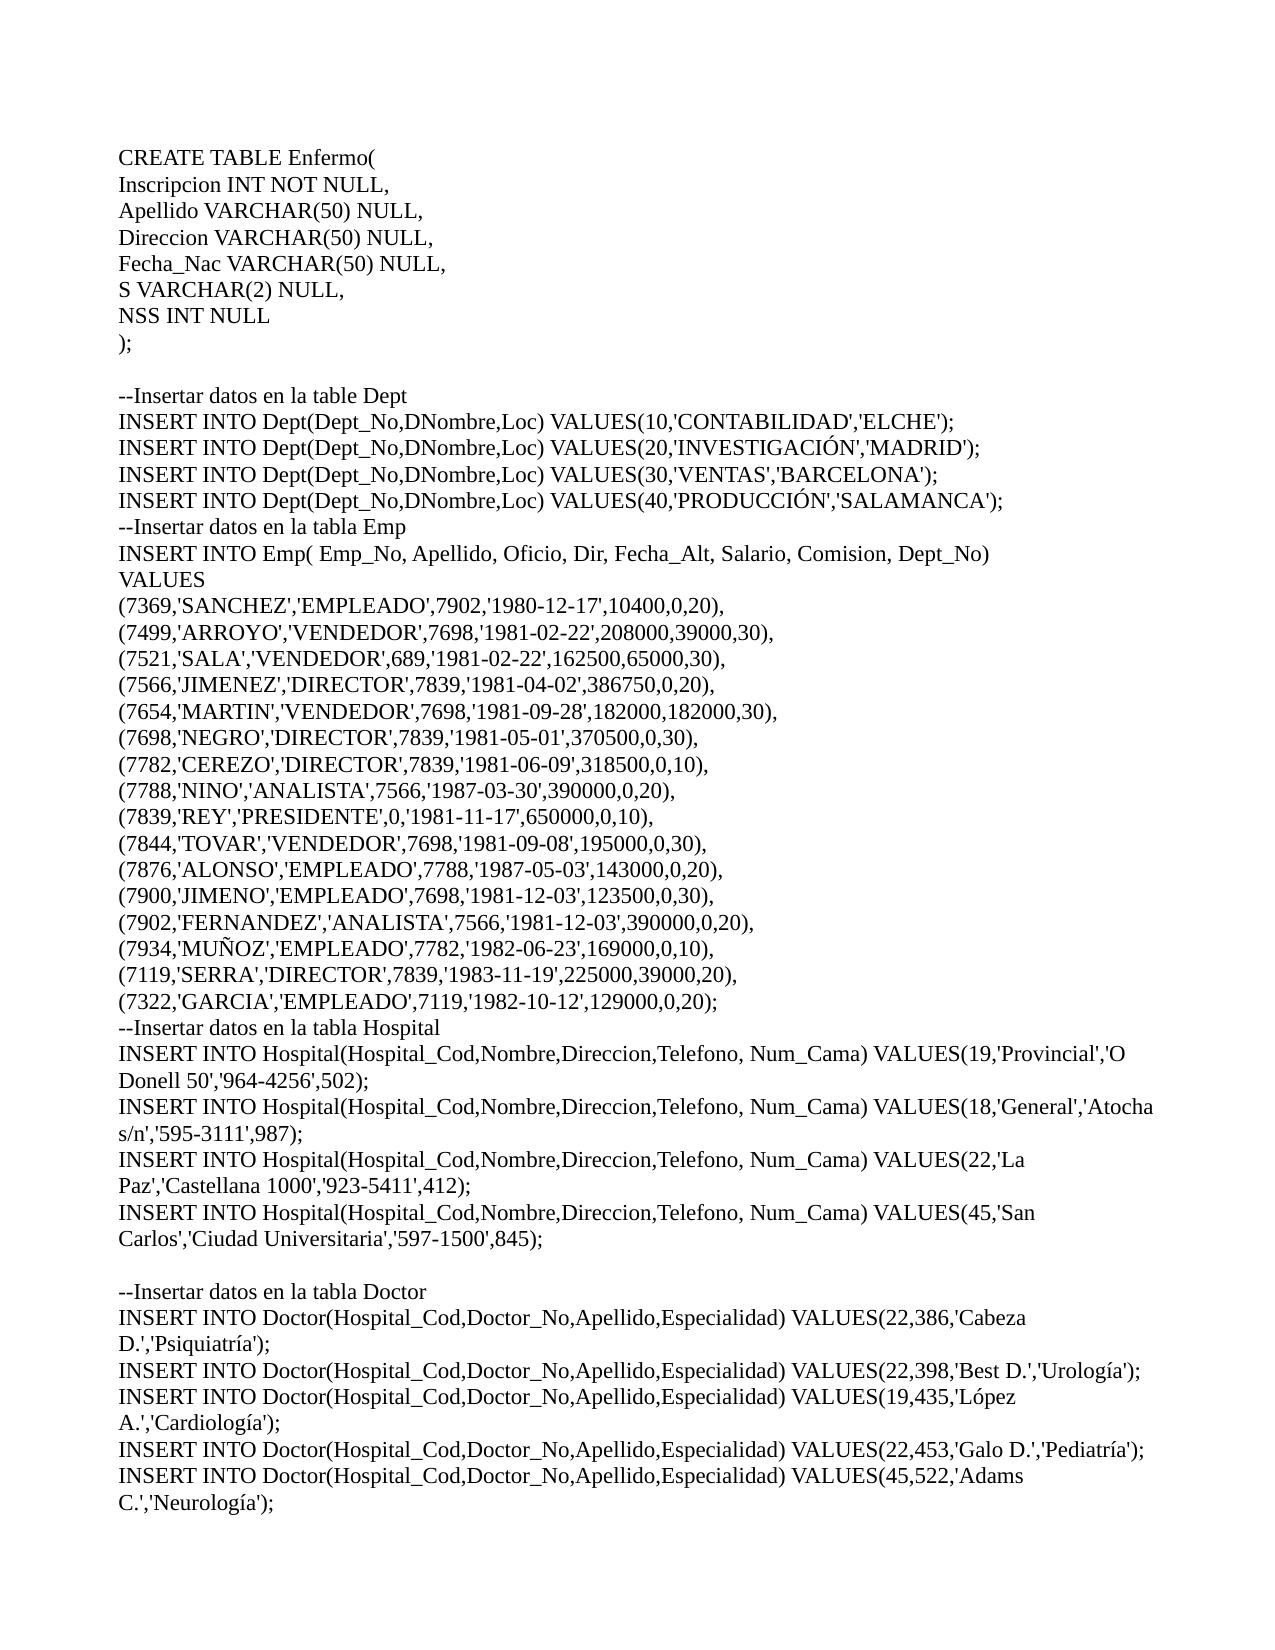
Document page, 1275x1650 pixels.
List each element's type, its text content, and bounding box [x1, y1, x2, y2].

text NSS INT NULL [118, 303, 1157, 329]
text (7844,'TOVAR','VENDEDOR',7698,'1981-09-08',195000,0,30), [118, 830, 1157, 856]
text (7782,'CEREZO','DIRECTOR',7839,'1981-06-09',318500,0,10), [118, 751, 1157, 777]
text INSERT INTO Emp( Emp_No, Apellido, Oficio, Dir, Fecha_Alt, Salario, Comision, Dept_No) [118, 540, 1157, 566]
text (7521,'SALA','VENDEDOR',689,'1981-02-22',162500,65000,30), [118, 645, 1157, 672]
text Inscripcion INT NOT NULL, [118, 171, 1157, 197]
text (7902,'FERNANDEZ','ANALISTA',7566,'1981-12-03',390000,0,20), [118, 909, 1157, 935]
text Fecha_Nac VARCHAR(50) NULL, [118, 250, 1157, 276]
text Apellido VARCHAR(50) NULL, [118, 197, 1157, 223]
text (7499,'ARROYO','VENDEDOR',7698,'1981-02-22',208000,39000,30), [118, 619, 1157, 645]
text (7839,'REY','PRESIDENTE',0,'1981-11-17',650000,0,10), [118, 803, 1157, 830]
text --Insertar datos en la table Dept [118, 382, 1157, 408]
text --Insertar datos en la tabla Emp [118, 513, 1157, 540]
text INSERT INTO Hospital(Hospital_Cod,Nombre,Direccion,Telefono, Num_Cama) VALUES(19,'Provincial','O Donell 50','964-4256',502); [118, 1041, 1157, 1093]
text INSERT INTO Doctor(Hospital_Cod,Doctor_No,Apellido,Especialidad) VALUES(22,453,'Galo D.','Pediatría'); [118, 1436, 1157, 1462]
text INSERT INTO Dept(Dept_No,DNombre,Loc) VALUES(10,'CONTABILIDAD','ELCHE'); [118, 408, 1157, 434]
text INSERT INTO Doctor(Hospital_Cod,Doctor_No,Apellido,Especialidad) VALUES(45,522,'Adams C.','Neurología'); [118, 1462, 1157, 1515]
text INSERT INTO Doctor(Hospital_Cod,Doctor_No,Apellido,Especialidad) VALUES(22,386,'Cabeza D.','Psiquiatría'); [118, 1304, 1157, 1357]
text (7654,'MARTIN','VENDEDOR',7698,'1981-09-28',182000,182000,30), [118, 698, 1157, 724]
text INSERT INTO Hospital(Hospital_Cod,Nombre,Direccion,Telefono, Num_Cama) VALUES(45,'San Carlos','Ciudad Universitaria','597-1500',845); [118, 1199, 1157, 1251]
text ); [118, 329, 1157, 355]
text (7369,'SANCHEZ','EMPLEADO',7902,'1980-12-17',10400,0,20), [118, 592, 1157, 619]
text (7119,'SERRA','DIRECTOR',7839,'1983-11-19',225000,39000,20), [118, 961, 1157, 988]
text (7876,'ALONSO','EMPLEADO',7788,'1987-05-03',143000,0,20), [118, 856, 1157, 882]
text (7698,'NEGRO','DIRECTOR',7839,'1981-05-01',370500,0,30), [118, 724, 1157, 751]
text (7900,'JIMENO','EMPLEADO',7698,'1981-12-03',123500,0,30), [118, 882, 1157, 909]
text Direccion VARCHAR(50) NULL, [118, 223, 1157, 250]
text INSERT INTO Doctor(Hospital_Cod,Doctor_No,Apellido,Especialidad) VALUES(19,435,'López A.','Cardiología'); [118, 1383, 1157, 1436]
text INSERT INTO Doctor(Hospital_Cod,Doctor_No,Apellido,Especialidad) VALUES(22,398,'Best D.','Urología'); [118, 1357, 1157, 1383]
text INSERT INTO Dept(Dept_No,DNombre,Loc) VALUES(30,'VENTAS','BARCELONA'); [118, 461, 1157, 487]
text CREATE TABLE Enfermo( [118, 144, 1157, 171]
text (7788,'NINO','ANALISTA',7566,'1987-03-30',390000,0,20), [118, 777, 1157, 803]
text --Insertar datos en la tabla Hospital [118, 1014, 1157, 1041]
text (7322,'GARCIA','EMPLEADO',7119,'1982-10-12',129000,0,20); [118, 988, 1157, 1014]
text (7566,'JIMENEZ','DIRECTOR',7839,'1981-04-02',386750,0,20), [118, 672, 1157, 698]
text INSERT INTO Hospital(Hospital_Cod,Nombre,Direccion,Telefono, Num_Cama) VALUES(22,'La Paz','Castellana 1000','923-5411',412); [118, 1146, 1157, 1199]
text S VARCHAR(2) NULL, [118, 276, 1157, 303]
text VALUES [118, 566, 1157, 592]
text (7934,'MUÑOZ','EMPLEADO',7782,'1982-06-23',169000,0,10), [118, 935, 1157, 961]
text --Insertar datos en la tabla Doctor [118, 1278, 1157, 1304]
text INSERT INTO Hospital(Hospital_Cod,Nombre,Direccion,Telefono, Num_Cama) VALUES(18,'General','Atocha s/n','595-3111',987); [118, 1093, 1157, 1146]
text INSERT INTO Dept(Dept_No,DNombre,Loc) VALUES(20,'INVESTIGACIÓN','MADRID'); [118, 434, 1157, 461]
text INSERT INTO Dept(Dept_No,DNombre,Loc) VALUES(40,'PRODUCCIÓN','SALAMANCA'); [118, 487, 1157, 513]
